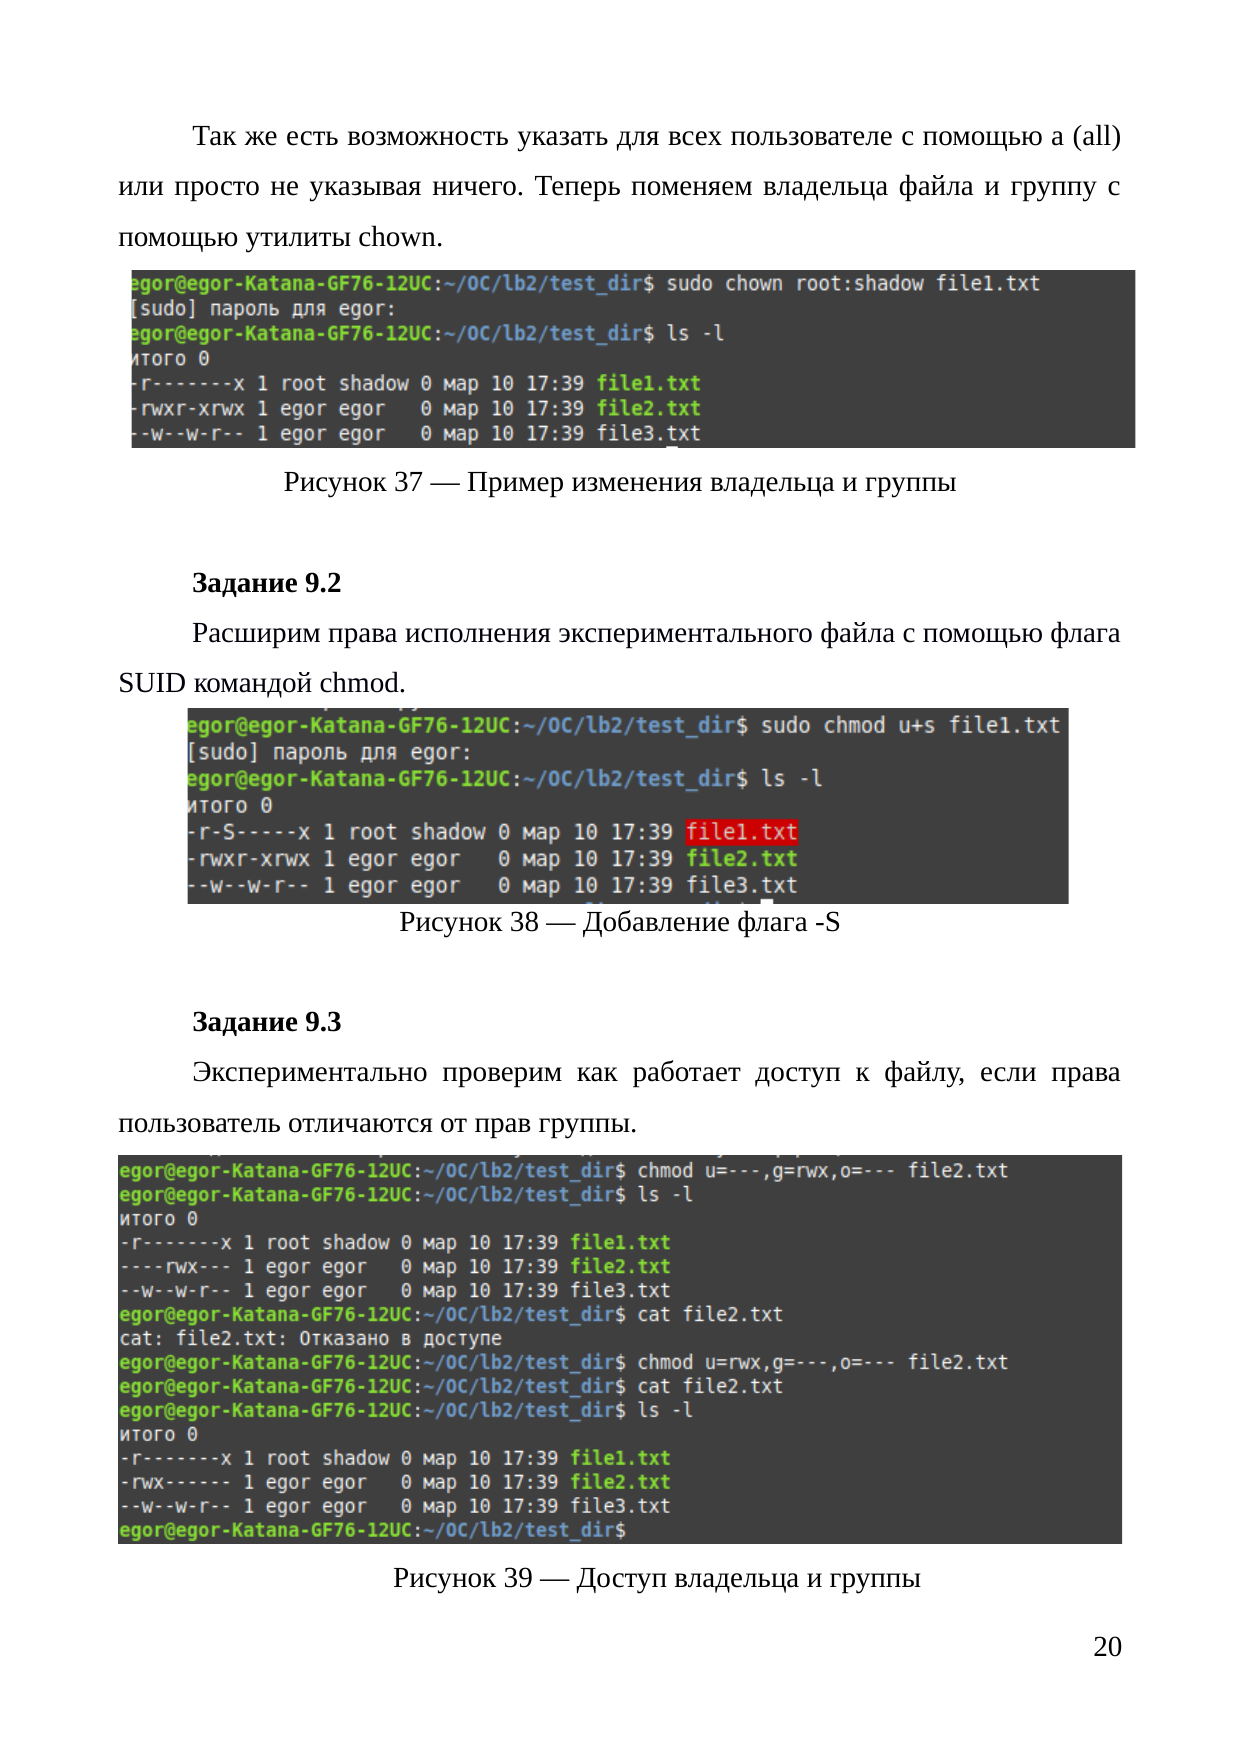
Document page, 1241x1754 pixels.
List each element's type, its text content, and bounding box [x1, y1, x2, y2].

subtitle Рисунок 39 — Доступ владельца и группы [118, 1544, 1122, 1593]
picture [187, 708, 1069, 904]
subtitle Рисунок 38 — Добавление флага -S [118, 737, 1122, 937]
subtitle Рисунок 37 — Пример изменения владельца и группы [118, 269, 1122, 498]
subtitle Расширим права исполнения экспериментального файла с помощью флага SUID командой chmod. [118, 615, 1122, 699]
subtitle Задание 9.3 [118, 1004, 1122, 1038]
subtitle Задание 9.2 [118, 565, 1122, 598]
picture [131, 270, 1136, 448]
picture [118, 1155, 1123, 1544]
subtitle Так же есть возможность указать для всех пользователе с помощью a (all) или просто не указывая ничего. Теперь поменяем владельца файла и группу с помощью утилиты chown. [118, 118, 1122, 252]
subtitle Экспериментально проверим как работает доступ к файлу, если права пользователь отличаются от прав группы. [118, 1054, 1122, 1138]
